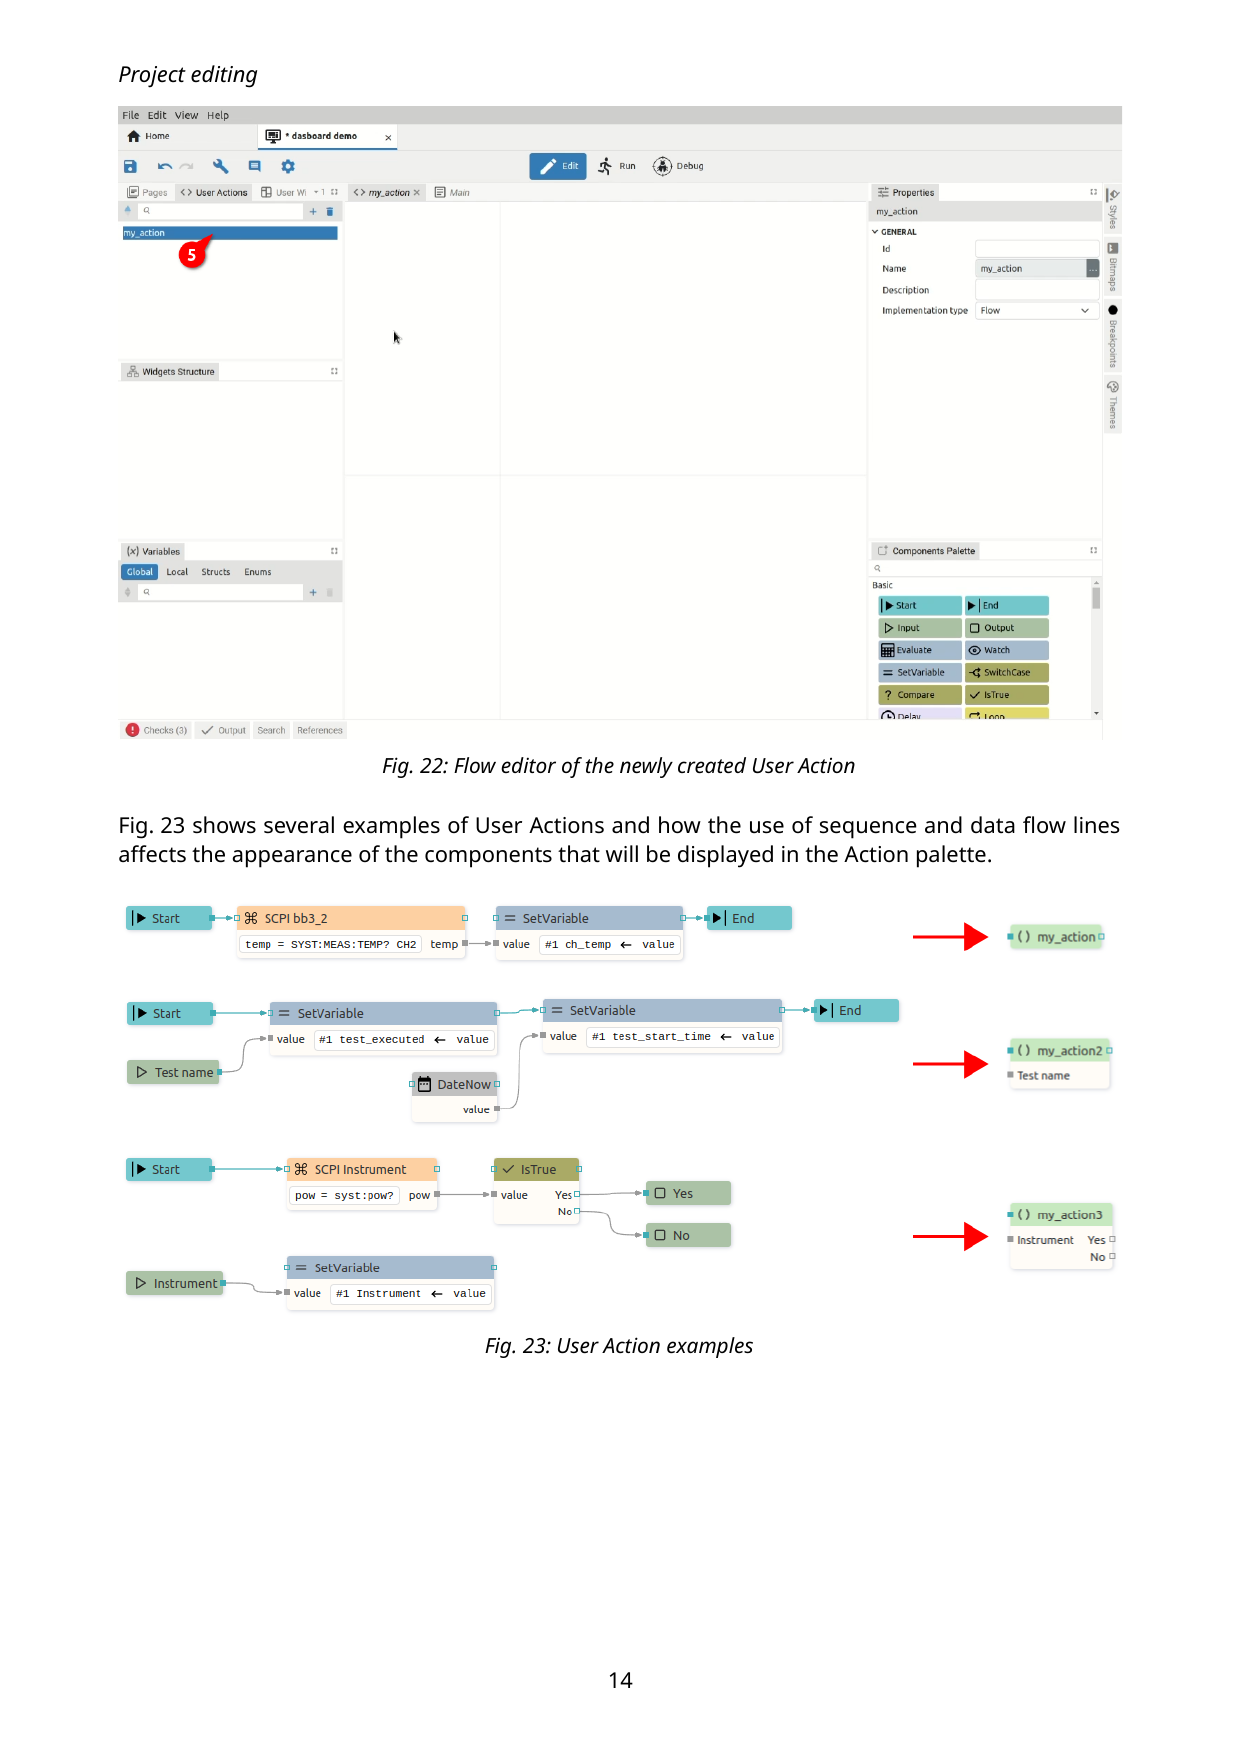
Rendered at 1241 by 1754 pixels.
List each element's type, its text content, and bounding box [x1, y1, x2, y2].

text Fig. 23 shows several examples of User Actions and how the use of sequence and data flow lines affects the appearance of the components that will be displayed in the Action palette. [118, 809, 1122, 869]
text Fig. 23: User Action examples [118, 1319, 1122, 1359]
text Fig. 22: Flow editor of the newly created User Action [118, 740, 1122, 780]
picture [118, 898, 1123, 1319]
picture [118, 106, 1123, 740]
